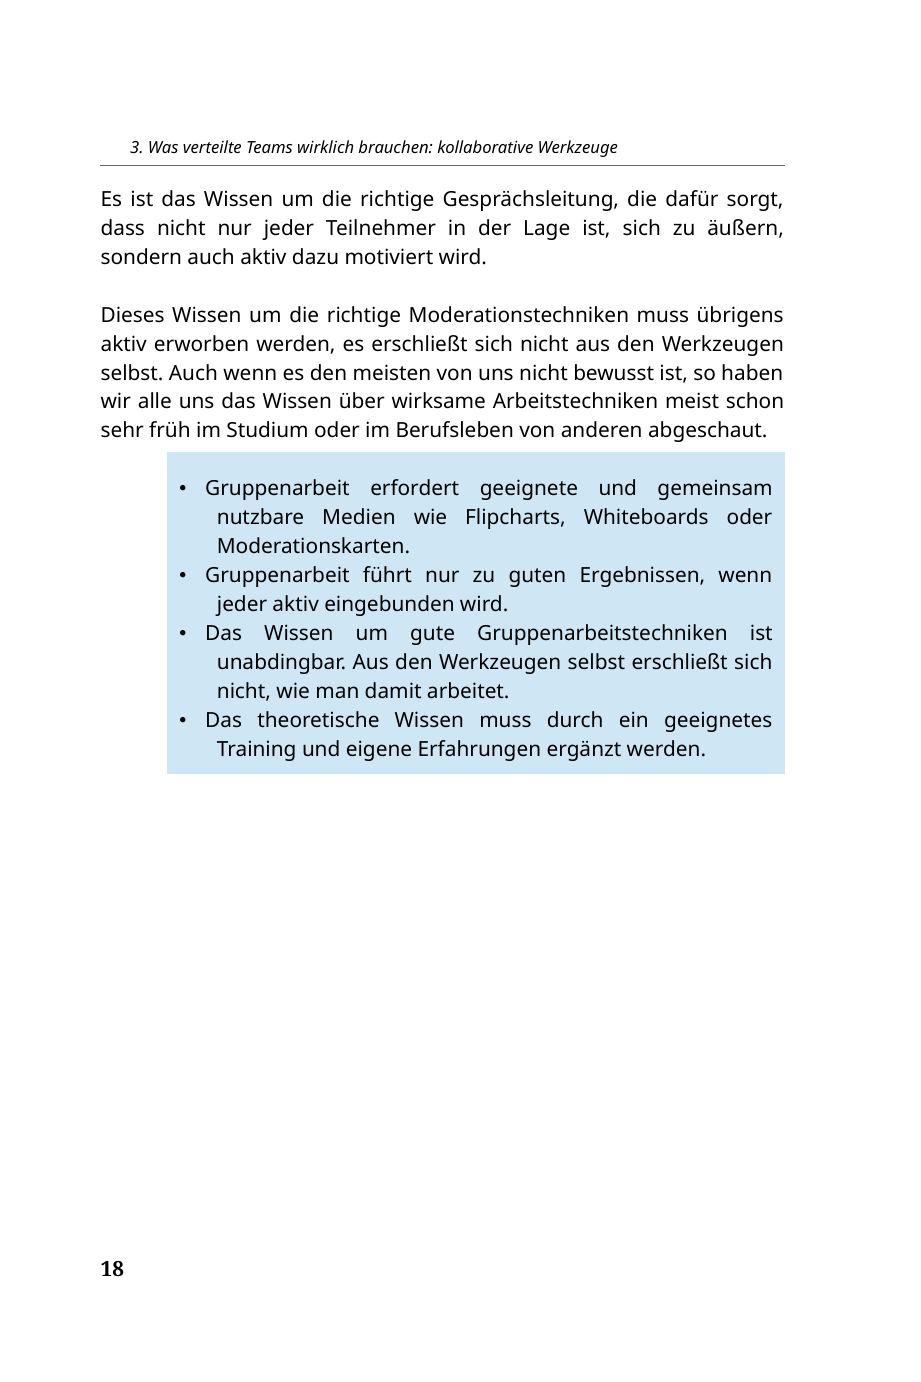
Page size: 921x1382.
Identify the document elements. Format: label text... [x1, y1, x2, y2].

text Dieses Wissen um die richtige Moderationstechniken muss übrigens aktiv erworben werden, es erschließt sich nicht aus den Werkzeugen selbst. Auch wenn es den meisten von uns nicht bewusst ist, so haben wir alle uns das Wissen über wirksame Arbeitstechniken meist schon sehr früh im Studium oder im Berufsleben von anderen abgeschaut. [100, 278, 785, 444]
list Gruppenarbeit erfordert geeignete und gemeinsam nutzbare Medien wie Flipcharts, Whiteboards oder Moderationskarten. [179, 464, 773, 548]
text Es ist das Wissen um die richtige Gesprächsleitung, die dafür sorgt, dass nicht nur jeder Teilnehmer in der Lage ist, sich zu äußern, sondern auch aktiv dazu motiviert wird. [100, 183, 785, 270]
list Das Wissen um gute Gruppenarbeitstechniken ist unabdingbar. Aus den Werkzeugen selbst erschließt sich nicht, wie man damit arbeitet. [179, 606, 773, 692]
list Das theoretische Wissen muss durch ein geeignetes Training und eigene Erfahrungen ergänzt werden. [179, 692, 773, 762]
list Gruppenarbeit führt nur zu guten Ergebnissen, wenn jeder aktiv eingebunden wird. [179, 548, 773, 606]
